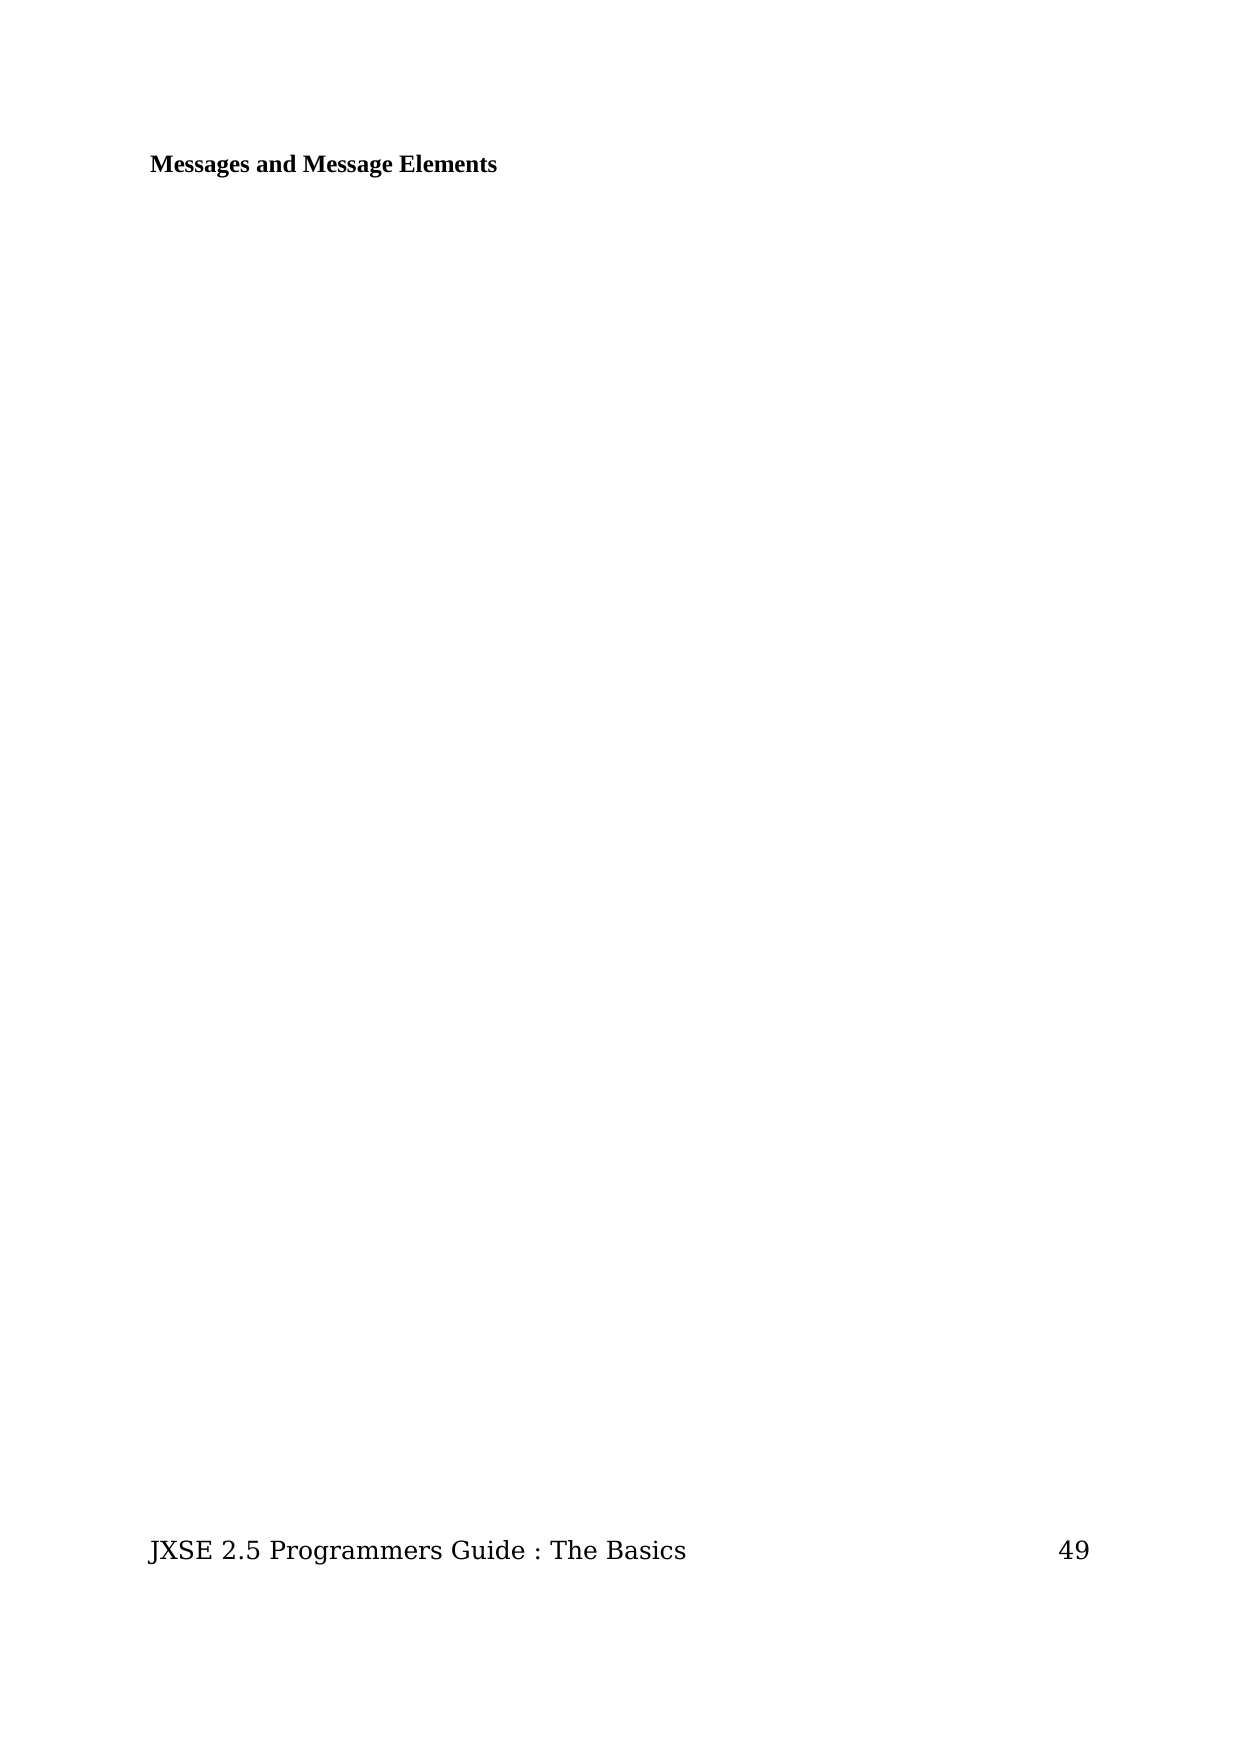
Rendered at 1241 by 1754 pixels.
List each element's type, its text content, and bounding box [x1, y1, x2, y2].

text Messages and Message Elements [150, 150, 1090, 178]
